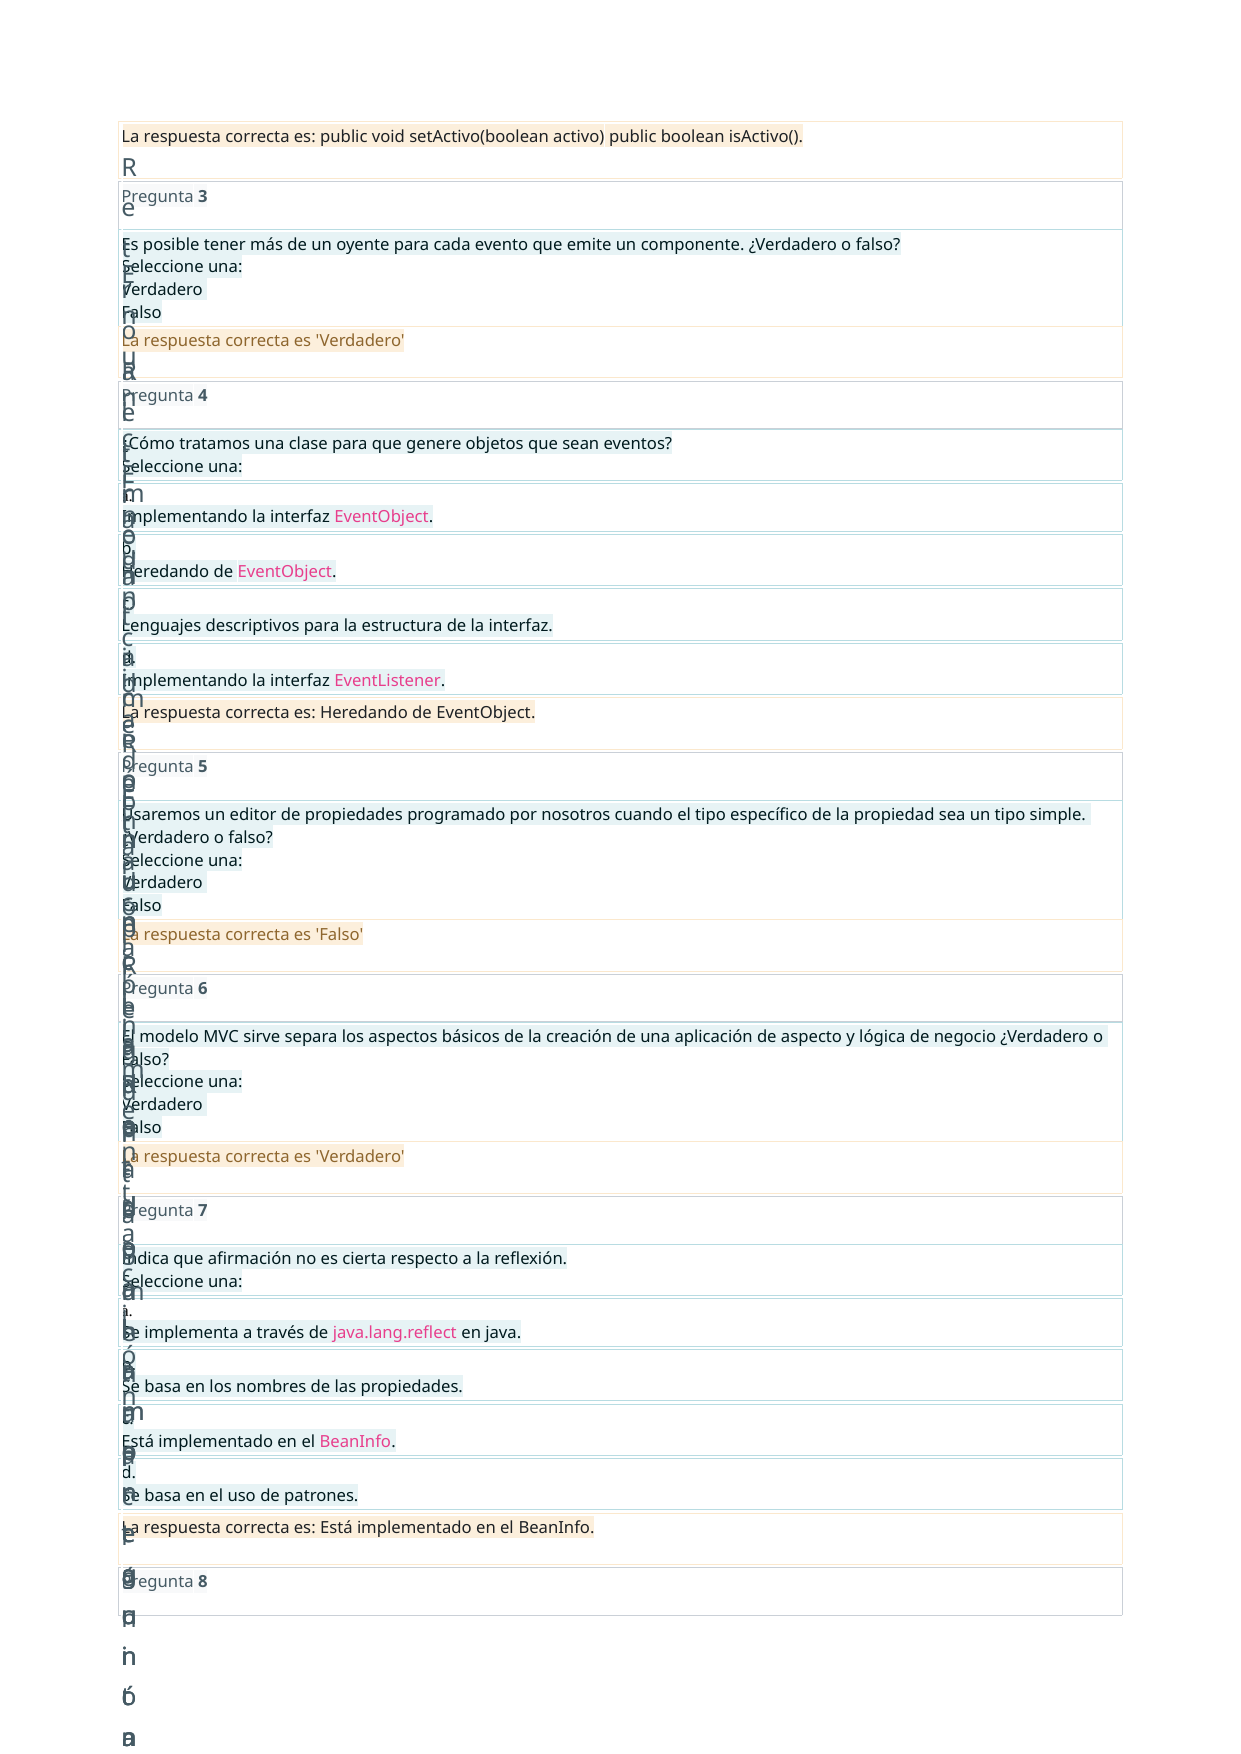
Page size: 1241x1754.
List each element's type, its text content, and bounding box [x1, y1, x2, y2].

text c. [123, 589, 1122, 611]
text Se basa en los nombres de las propiedades. [124, 1372, 1122, 1400]
text La respuesta correcta es: Heredando de EventObject. [124, 698, 1122, 723]
text Seleccione una: [134, 1067, 1122, 1090]
text Seleccione una: [123, 1266, 1122, 1295]
text Seleccione una: [123, 252, 1122, 274]
subtitle Pregunta 8 [123, 1568, 1122, 1593]
text El modelo MVC sirve separa los aspectos básicos de la creación de una aplicación de aspecto y lógica de negocio ¿Verdadero o Falso? [133, 1023, 1122, 1067]
subtitle Pregunta 6 [125, 975, 1122, 999]
text La respuesta correcta es 'Verdadero' [123, 327, 1122, 352]
subtitle Pregunta 7 [133, 1197, 1122, 1221]
text d. [123, 1459, 1122, 1481]
text Verdadero [129, 1090, 1122, 1112]
text a. [123, 1299, 1122, 1317]
subtitle Pregunta 3 [123, 182, 1122, 207]
text b. [124, 535, 1122, 557]
text Está implementado en el BeanInfo. [123, 1426, 1122, 1455]
text Verdadero [123, 868, 1122, 891]
text Lenguajes descriptivos para la estructura de la interfaz. [123, 611, 1122, 640]
text Verdadero [125, 274, 1122, 297]
subtitle Pregunta 4 [123, 382, 1122, 406]
subtitle Pregunta 5 [123, 753, 1122, 777]
text b. [125, 1352, 132, 1362]
text c. [123, 1405, 1122, 1426]
text Implementando la interfaz EventListener. [123, 666, 1122, 694]
text d. [123, 644, 1122, 666]
text ¿Cómo tratamos una clase para que genere objetos que sean eventos? [119, 430, 1122, 456]
text La respuesta correcta es: public void setActivo(boolean activo) public boolean isActivo(). [119, 122, 1122, 149]
text Se basa en el uso de patrones. [123, 1481, 1122, 1509]
text La respuesta correcta es 'Falso' [125, 920, 1122, 945]
text Falso [123, 1112, 1122, 1141]
text Seleccione una: [124, 451, 1122, 480]
text b. [130, 1350, 1122, 1372]
text a. [123, 484, 1122, 502]
text La respuesta correcta es 'Verdadero' [123, 1142, 1122, 1167]
text Es posible tener más de un oyente para cada evento que emite un componente. ¿Verdadero o falso? [119, 230, 1122, 257]
text Usaremos un editor de propiedades programado por nosotros cuando el tipo específico de la propiedad sea un tipo simple. ¿Verdadero o falso? [126, 801, 1122, 845]
text Indica que afirmación no es cierta respecto a la reflexión. [123, 1245, 1122, 1266]
text Heredando de EventObject. [132, 557, 1122, 585]
text Seleccione una: [129, 845, 1122, 868]
text Se implementa a través de java.lang.reflect en java. [123, 1317, 1122, 1346]
text Falso [123, 297, 1122, 326]
text La respuesta correcta es: Está implementado en el BeanInfo. [123, 1514, 1122, 1538]
text Falso [123, 891, 1122, 919]
text Implementando la interfaz EventObject. [123, 502, 1122, 531]
